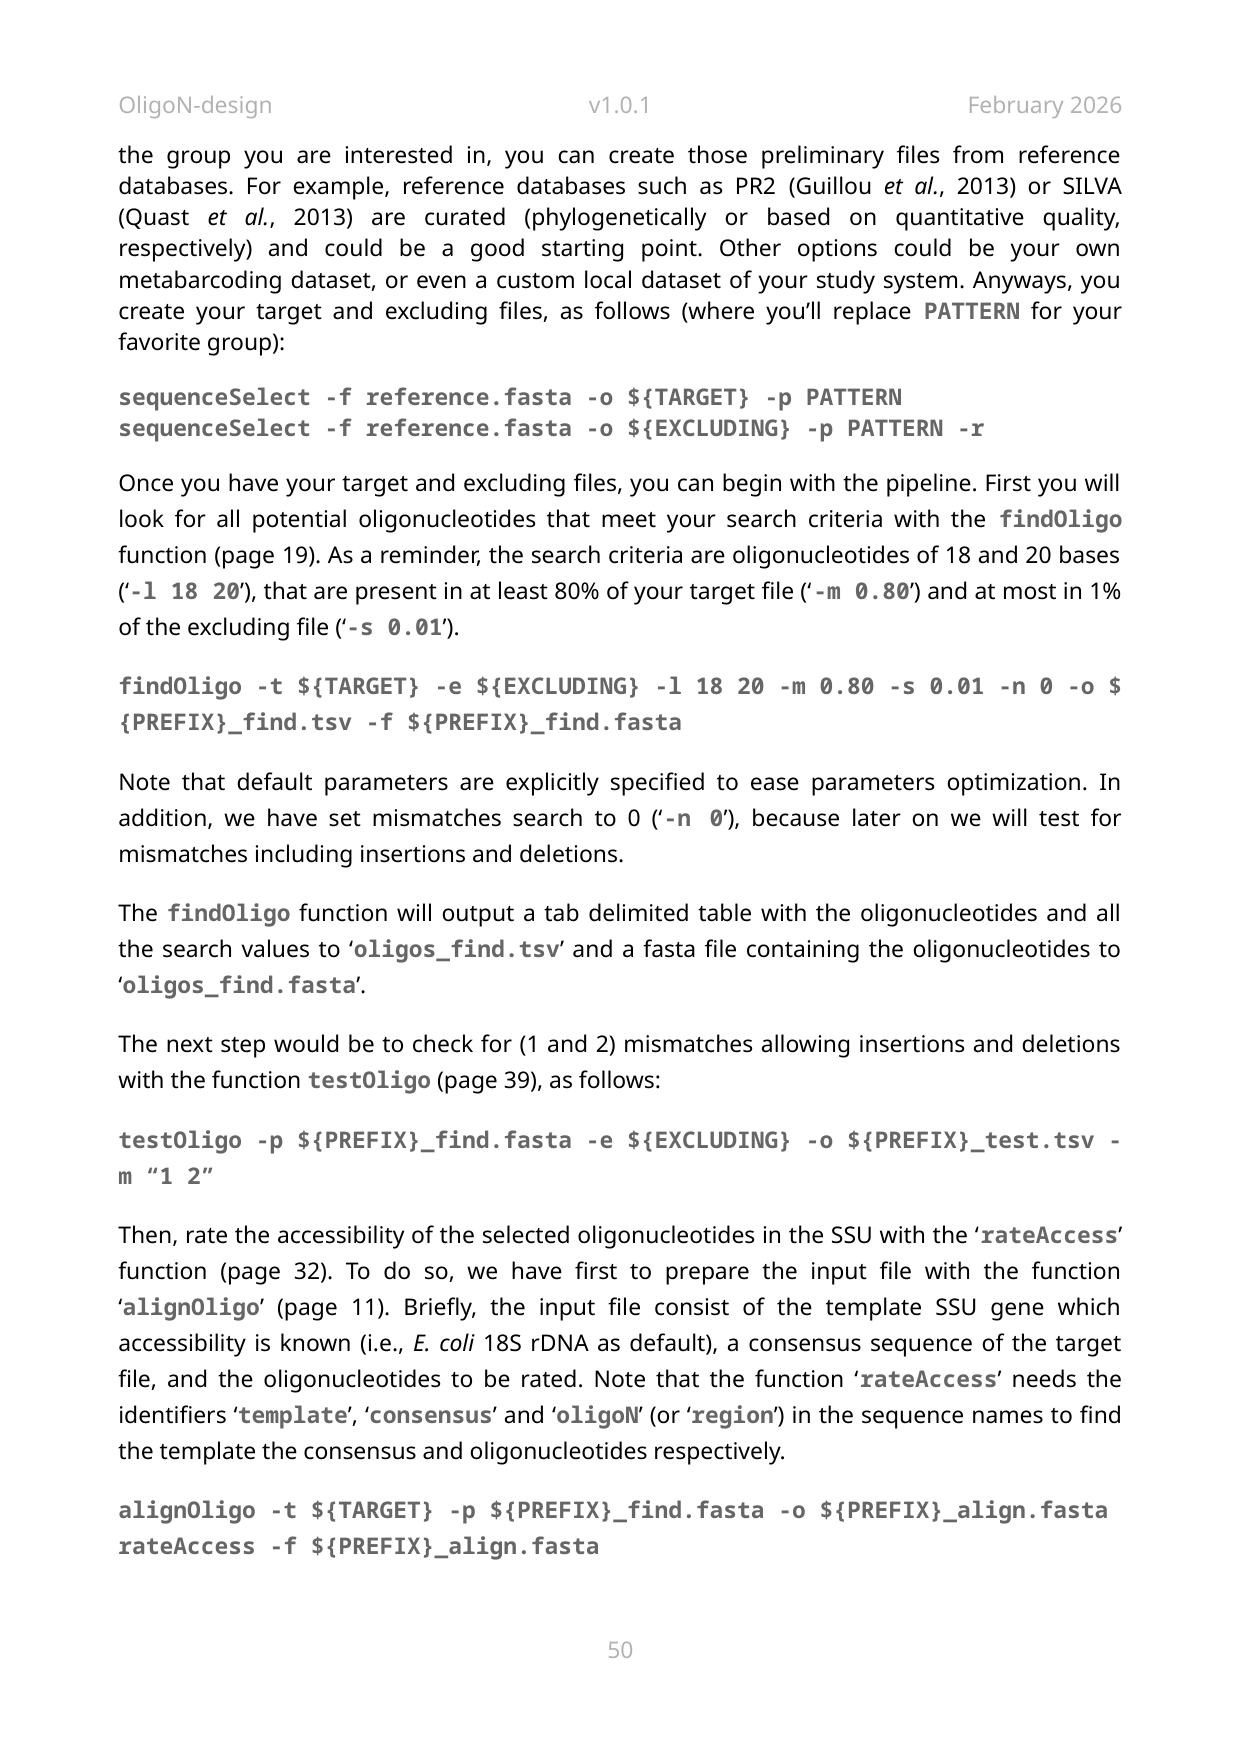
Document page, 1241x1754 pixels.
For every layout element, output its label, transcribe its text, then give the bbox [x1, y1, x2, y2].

text sequenceSelect -f reference.fasta -o ${TARGET} -p PATTERN sequenceSelect -f reference.fasta -o ${EXCLUDING} -p PATTERN -r [118, 381, 1122, 443]
text Once you have your target and excluding files, you can begin with the pipeline. First you will look for all potential oligonucleotides that meet your search criteria with the findOligo function (page 18). As a reminder, the search criteria are oligonucleotides of 18 and 20 bases (‘-l 18 20’), that are present in at least 80% of your target file (‘-m 0.80’) and at most in 1% of the excluding file (‘-s 0.01’). [118, 467, 1122, 642]
text Note that default parameters are explicitly specified to ease parameters optimization. In addition, we have set mismatches search to 0 (‘-n 0’), because later on we will test for mismatches including insertions and deletions. [118, 766, 1122, 869]
text findOligo -t ${TARGET} -e ${EXCLUDING} -l 18 20 -m 0.80 -s 0.01 -n 0 -o ${PREFIX}_find.tsv -f ${PREFIX}_find.fasta [118, 670, 1122, 737]
text The findOligo function will output a tab delimited table with the oligonucleotides and all the search values to ‘oligos_find.tsv’ and a fasta file containing the oligonucleotides to ‘oligos_find.fasta’. [118, 897, 1122, 1000]
text The next step would be to check for (1 and 2) mismatches allowing insertions and deletions with the function testOligo (page 38), as follows: [118, 1028, 1122, 1096]
text rateAccess -f ${PREFIX}_align.fasta [118, 1530, 1122, 1561]
text testOligo -p ${PREFIX}_find.fasta -e ${EXCLUDING} -o ${PREFIX}_test.tsv -m “1 2” [118, 1124, 1122, 1191]
text Ideally, you already have your own target and excluding fasta files, which you have explored and understand their weaknesses, strengths and diversity (see ‘4. Common problems or misinterpretations’, page 44). Although, if you have no knowledge other than the group you are interested in, you can create those preliminary files from reference databases. For example, reference databases such as PR2 (Guillou et al., 2013) or SILVA (Quast et al., 2013) are curated (phylogenetically or based on quantitative quality, respectively) and could be a good starting point. Other options could be your own metabarcoding dataset, or even a custom local dataset of your study system. Anyways, you create your target and excluding files, as follows (where you’ll replace PATTERN for your favorite group): [118, 139, 1122, 357]
text alignOligo -t ${TARGET} -p ${PREFIX}_find.fasta -o ${PREFIX}_align.fasta [118, 1494, 1122, 1526]
text Then, rate the accessibility of the selected oligonucleotides in the SSU with the ‘rateAccess’ function (page 31). To do so, we have first to prepare the input file with the function ‘alignOligo’ (page 11). Briefly, the input file consist of the template SSU gene which accessibility is known (i.e., E. coli 18S rDNA as default), a consensus sequence of the target file, and the oligonucleotides to be rated. Note that the function ‘rateAccess’ needs the identifiers ‘template’, ‘consensus’ and ‘oligoN’ (or ‘region’) in the sequence names to find the template the consensus and oligonucleotides respectively. [118, 1219, 1122, 1466]
